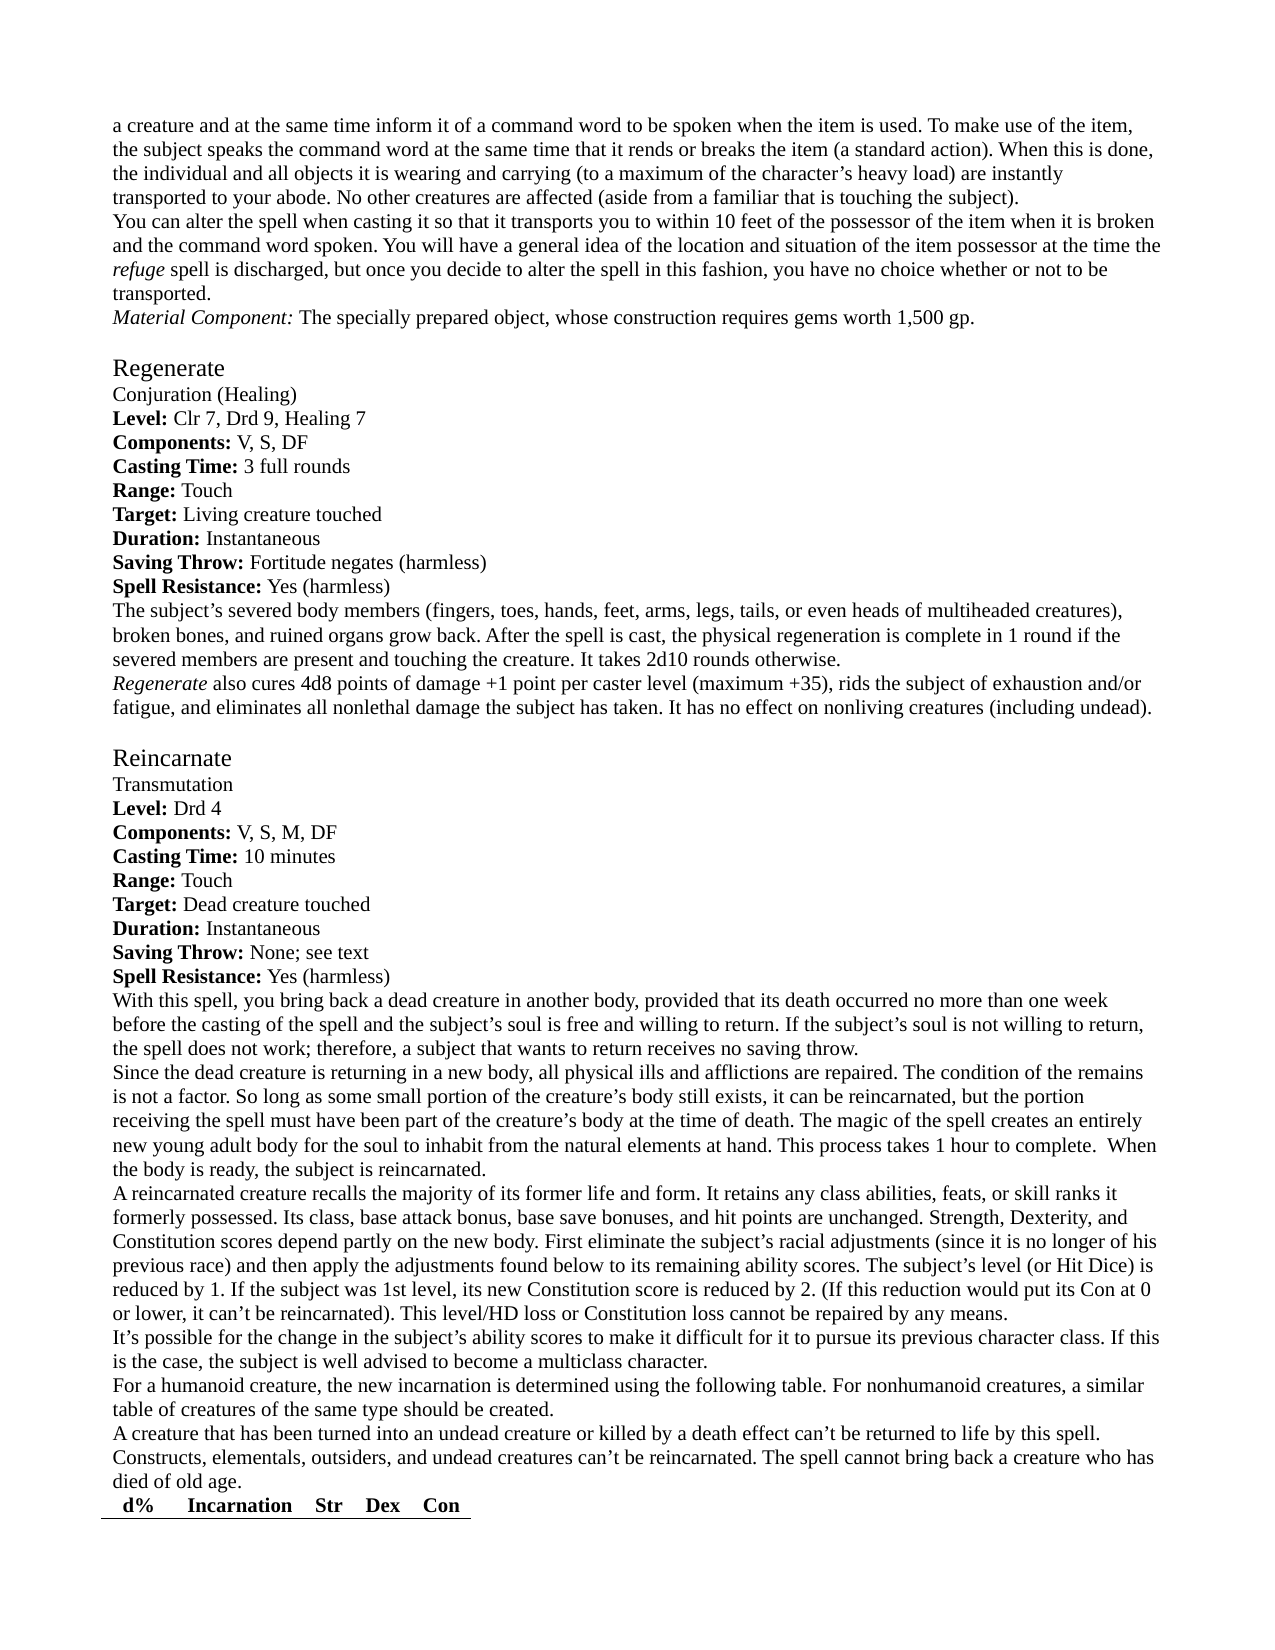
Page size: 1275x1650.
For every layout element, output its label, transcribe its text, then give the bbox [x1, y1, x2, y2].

text Range: Touch [112, 868, 1162, 892]
text Saving Throw: Fortitude negates (harmless) [112, 550, 1162, 574]
table_header Incarnation [176, 1494, 304, 1517]
text Components: V, S, M, DF [112, 820, 1162, 844]
text With this spell, you bring back a dead creature in another body, provided that its death occurred no more than one week before the casting of the spell and the subject’s soul is free and willing to return. If the subject’s soul is not willing to return, the spell does not work; therefore, a subject that wants to return receives no saving throw. [112, 988, 1162, 1060]
table_header Con [411, 1494, 471, 1517]
text It’s possible for the change in the subject’s ability scores to make it difficult for it to pursue its previous character class. If this is the case, the subject is well advised to become a multiclass character. [112, 1325, 1162, 1373]
text Material Component: The specially prepared object, whose construction requires gems worth 1,500 gp. [112, 305, 1162, 329]
text The subject’s severed body members (fingers, toes, hands, feet, arms, legs, tails, or even heads of multiheaded creatures), broken bones, and ruined organs grow back. After the spell is cast, the physical regeneration is complete in 1 round if the severed members are present and touching the creature. It takes 2d10 rounds otherwise. [112, 598, 1162, 671]
text Regenerate also cures 4d8 points of damage +1 point per caster level (maximum +35), rids the subject of exhaustion and/or fatigue, and eliminates all nonlethal damage the subject has taken. It has no effect on nonliving creatures (including undead). [112, 671, 1162, 719]
text Range: Touch [112, 478, 1162, 502]
table_header Str [304, 1494, 354, 1517]
text Duration: Instantaneous [112, 526, 1162, 550]
text Spell Resistance: Yes (harmless) [112, 574, 1162, 598]
text You can alter the spell when casting it so that it transports you to within 10 feet of the possessor of the item when it is broken and the command word spoken. You will have a general idea of the location and situation of the item possessor at the time the refuge spell is discharged, but once you decide to alter the spell in this fashion, you have no choice whether or not to be transported. [112, 209, 1162, 305]
text A creature that has been turned into an undead creature or killed by a death effect can’t be returned to life by this spell. Constructs, elementals, outsiders, and undead creatures can’t be reincarnated. The spell cannot bring back a creature who has died of old age. [112, 1421, 1162, 1493]
text Level: Drd 4 [112, 796, 1162, 820]
text Casting Time: 10 minutes [112, 844, 1162, 868]
text Saving Throw: None; see text [112, 940, 1162, 964]
text Level: Clr 7, Drd 9, Healing 7 [112, 406, 1162, 430]
text a creature and at the same time inform it of a command word to be spoken when the item is used. To make use of the item, the subject speaks the command word at the same time that it rends or breaks the item (a standard action). When this is done, the individual and all objects it is wearing and carrying (to a maximum of the character’s heavy load) are instantly transported to your abode. No other creatures are affected (aside from a familiar that is touching the subject). [112, 112, 1162, 209]
text Since the dead creature is returning in a new body, all physical ills and afflictions are repaired. The condition of the remains is not a factor. So long as some small portion of the creature’s body still exists, it can be reincarnated, but the portion receiving the spell must have been part of the creature’s body at the time of death. The magic of the spell creates an entirely new young adult body for the soul to inhabit from the natural elements at hand. This process takes 1 hour to complete. When the body is ready, the subject is reincarnated. [112, 1060, 1162, 1181]
text A reincarnated creature recalls the majority of its former life and form. It retains any class abilities, feats, or skill ranks it formerly possessed. Its class, base attack bonus, base save bonuses, and hit points are unchanged. Strength, Dexterity, and Constitution scores depend partly on the new body. First eliminate the subject’s racial adjustments (since it is no longer of his previous race) and then apply the adjustments found below to its remaining ability scores. The subject’s level (or Hit Dice) is reduced by 1. If the subject was 1st level, its new Constitution score is reduced by 2. (If this reduction would put its Con at 0 or lower, it can’t be reincarnated). This level/HD loss or Constitution loss cannot be repaired by any means. [112, 1181, 1162, 1325]
text Target: Dead creature touched [112, 892, 1162, 916]
text Duration: Instantaneous [112, 916, 1162, 940]
text Target: Living creature touched [112, 502, 1162, 526]
text Transmutation [112, 772, 1162, 796]
text Reincarnate [112, 743, 1162, 772]
text Casting Time: 3 full rounds [112, 454, 1162, 478]
table_header d% [101, 1494, 176, 1517]
text Conjuration (Healing) [112, 382, 1162, 406]
text Components: V, S, DF [112, 430, 1162, 454]
table_header Dex [354, 1494, 411, 1517]
text Regenerate [112, 353, 1162, 382]
text Spell Resistance: Yes (harmless) [112, 964, 1162, 988]
text For a humanoid creature, the new incarnation is determined using the following table. For nonhumanoid creatures, a similar table of creatures of the same type should be created. [112, 1373, 1162, 1421]
